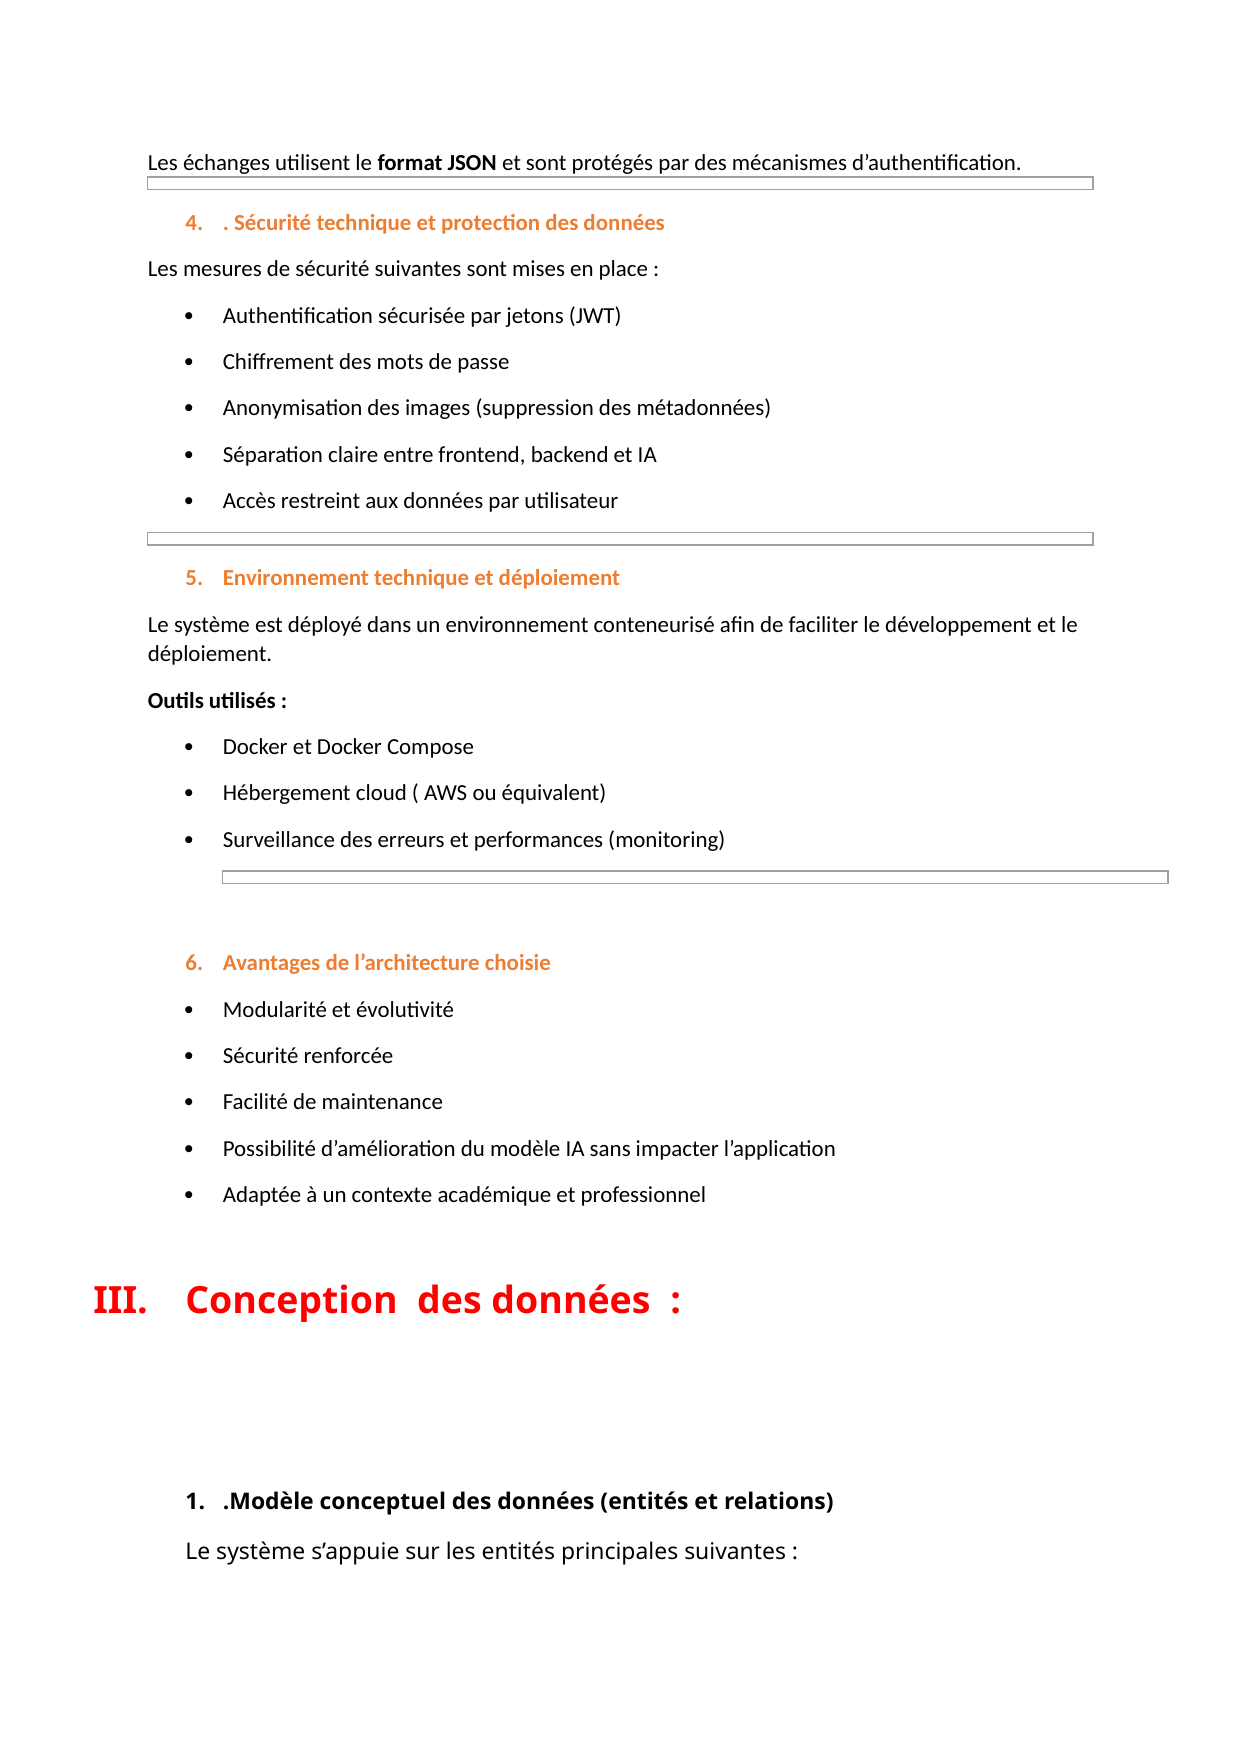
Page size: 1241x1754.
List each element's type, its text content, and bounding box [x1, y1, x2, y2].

text [148, 178, 1092, 189]
list Accès restreint aux données par utilisateur [185, 486, 1093, 514]
text Le système est déployé dans un environnement conteneurisé afin de faciliter le développement et le déploiement. [148, 610, 1093, 667]
list Facilité de maintenance [185, 1087, 1093, 1116]
list Conception des données : [148, 1273, 1093, 1324]
text Les mesures de sécurité suivantes sont mises en place : [148, 254, 1093, 282]
text Outils utilisés : [148, 686, 1093, 714]
list Adaptée à un contexte académique et professionnel [185, 1180, 1093, 1208]
text Les échanges utilisent le format JSON et sont protégés par des mécanismes d’authentification. [148, 148, 1093, 176]
list Surveillance des erreurs et performances (monitoring) [185, 825, 1093, 853]
list Avantages de l’architecture choisie [185, 948, 1093, 976]
list Modularité et évolutivité [185, 995, 1093, 1023]
list Hébergement cloud ( AWS ou équivalent) [185, 778, 1093, 807]
list Docker et Docker Compose [185, 732, 1093, 760]
list Authentification sécurisée par jetons (JWT) [185, 301, 1093, 329]
list Environnement technique et déploiement [185, 563, 1093, 591]
list Possibilité d’amélioration du modèle IA sans impacter l’application [185, 1134, 1093, 1162]
list Anonymisation des images (suppression des métadonnées) [185, 393, 1093, 422]
list Séparation claire entre frontend, backend et IA [185, 440, 1093, 468]
list Le système s’appuie sur les entités principales suivantes : [185, 1535, 1093, 1566]
list .Modèle conceptuel des données (entités et relations) [185, 1485, 1093, 1516]
list Sécurité renforcée [185, 1041, 1093, 1069]
list Chiffrement des mots de passe [185, 347, 1093, 375]
list . Sécurité technique et protection des données [185, 208, 1093, 236]
